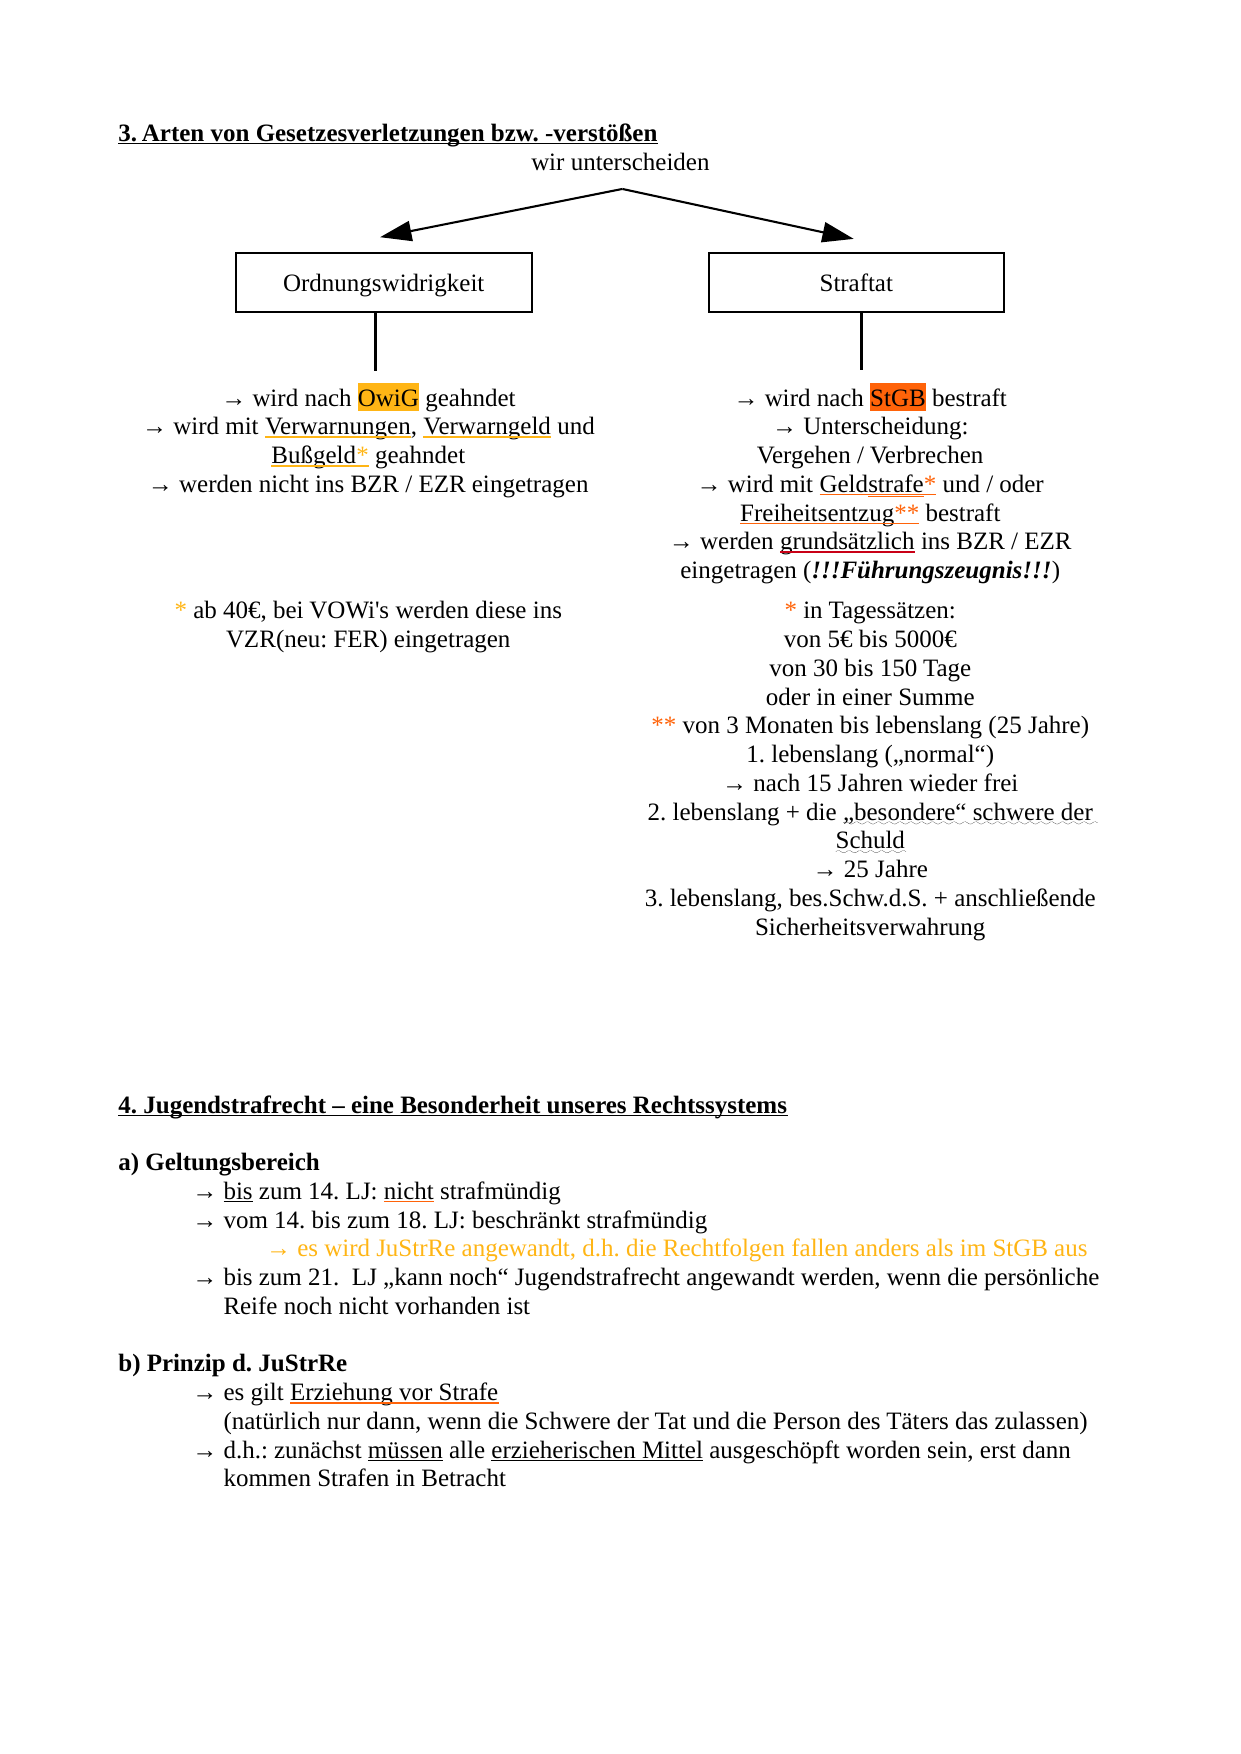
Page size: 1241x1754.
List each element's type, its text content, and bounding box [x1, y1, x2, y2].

text 4. Jugendstrafrecht – eine Besonderheit unseres Rechtssystems [118, 1090, 1122, 1118]
text → vom 14. bis zum 18. LJ: beschränkt strafmündig [118, 1205, 1122, 1233]
text → es wird JuStrRe angewandt, d.h. die Rechtfolgen fallen anders als im StGB aus [118, 1233, 1122, 1262]
text → bis zum 14. LJ: nicht strafmündig [118, 1176, 1122, 1205]
text a) Geltungsbereich [118, 1147, 1122, 1176]
text → d.h.: zunächst müssen alle erzieherischen Mittel ausgeschöpft worden sein, erst dann kommen Strafen in Betracht [118, 1435, 1122, 1492]
table_cell * ab 40€, bei VOWi's werden diese ins VZR(neu: FER) eingetragen [117, 590, 619, 946]
text → es gilt Erziehung vor Strafe [118, 1377, 1122, 1406]
text (natürlich nur dann, wenn die Schwere der Tat und die Person des Täters das zulassen) [118, 1406, 1122, 1435]
table_cell * in Tagessätzen: von 5€ bis 5000€ von 30 bis 150 Tage oder in einer Summe ** von 3 Monaten bis lebenslang (25 Jahre) 1. lebenslang („normal“) → nach 15 Jahren wieder frei 2. lebenslang + die „besondere“ schwere der Schuld → 25 Jahre 3. lebenslang, bes.Schw.d.S. + anschließende Sicherheitsverwahrung [619, 590, 1121, 946]
text → bis zum 21. LJ „kann noch“ Jugendstrafrecht angewandt werden, wenn die persönliche Reife noch nicht vorhanden ist [118, 1262, 1122, 1320]
text 3. Arten von Gesetzesverletzungen bzw. -verstößen [118, 118, 1122, 147]
table_header → wird nach StGB bestraft → Unterscheidung: Vergehen / Verbrechen → wird mit Geldstrafe* und / oder Freiheitsentzug** bestraft → werden grundsätzlich ins BZR / EZR eingetragen (!!!Führungszeugnis!!!) [619, 377, 1121, 589]
table_header → wird nach OwiG geahndet → wird mit Verwarnungen, Verwarngeld und Bußgeld* geahndet → werden nicht ins BZR / EZR eingetragen [117, 377, 619, 589]
text b) Prinzip d. JuStrRe [118, 1348, 1122, 1377]
text wir unterscheiden [118, 147, 1122, 176]
